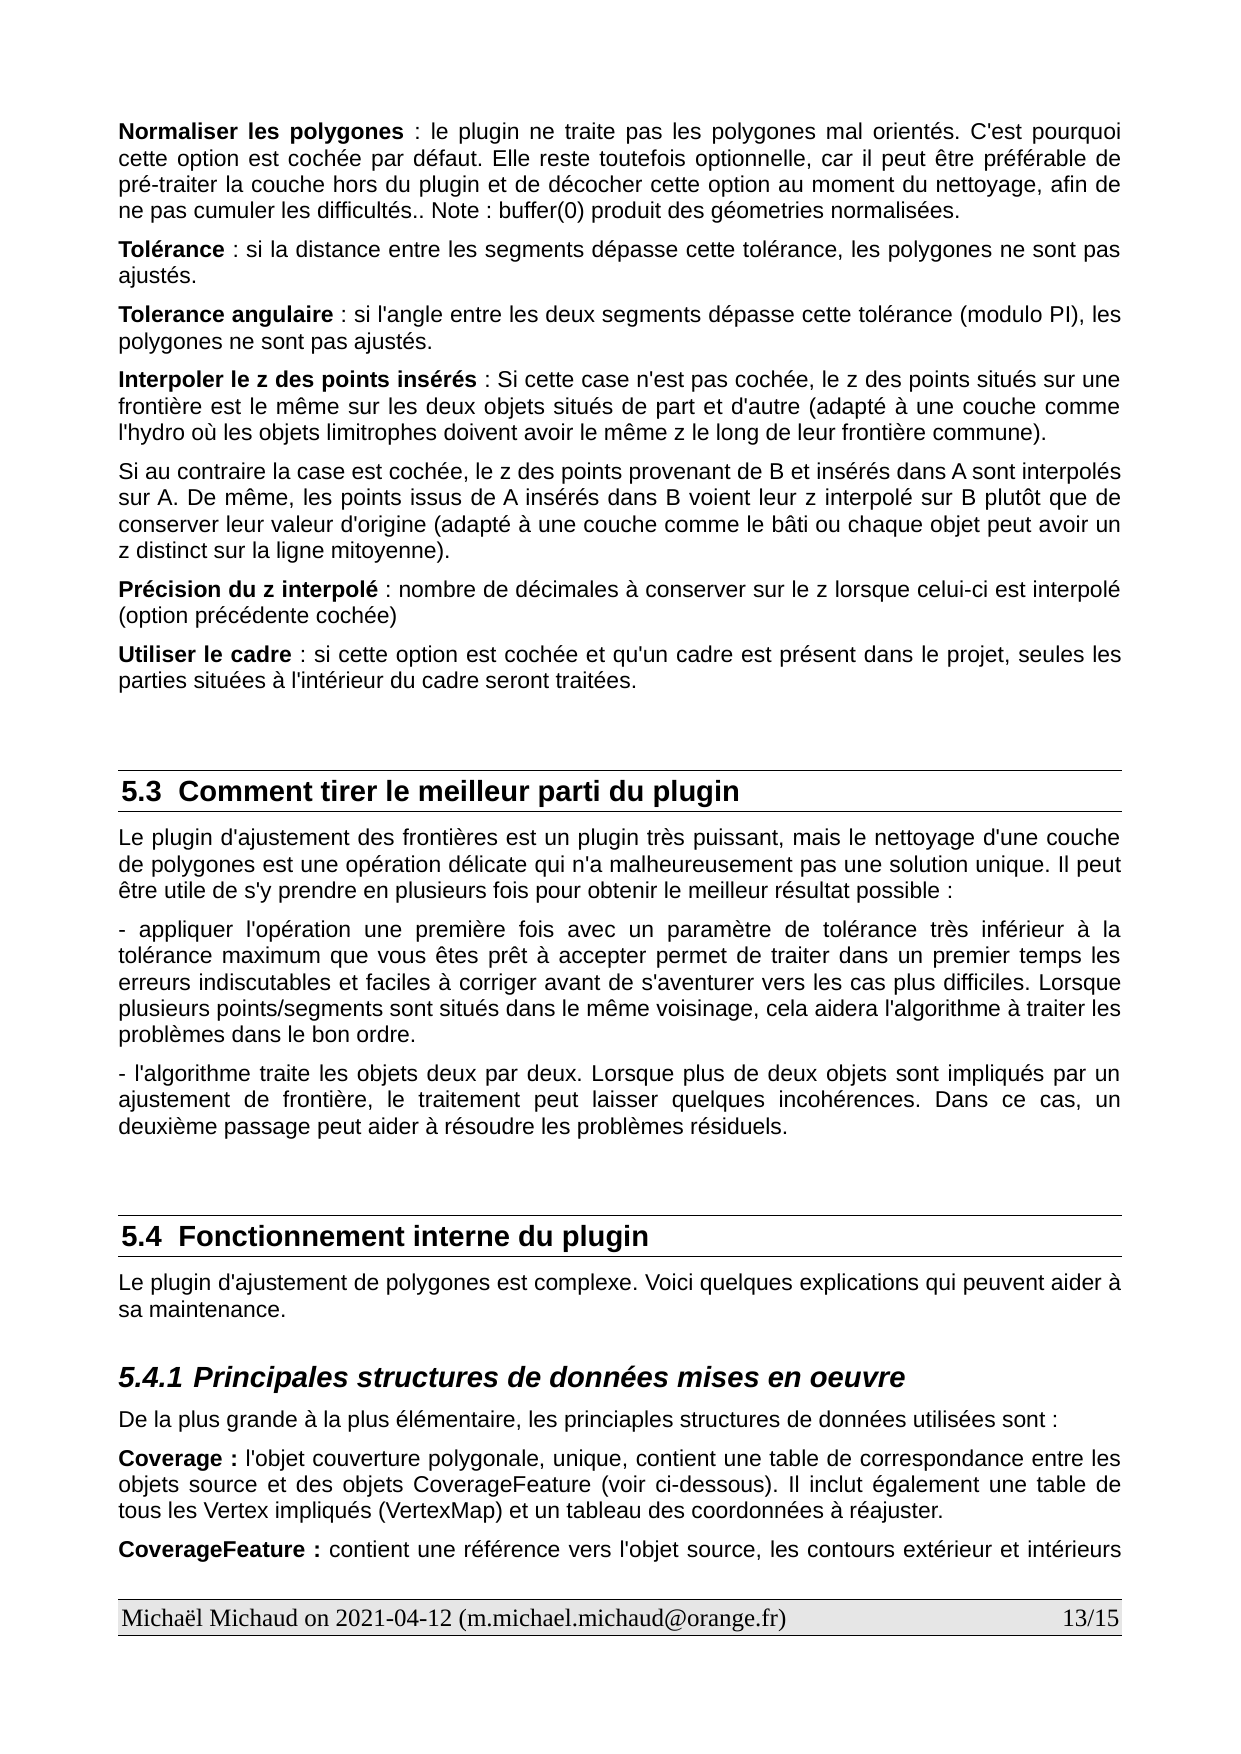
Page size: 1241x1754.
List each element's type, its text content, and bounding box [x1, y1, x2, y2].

text CoverageFeature : contient une référence vers l'objet source, les contours extérieur et intérieurs [118, 1536, 1122, 1562]
subtitle Principales structures de données mises en oeuvre [118, 1359, 1122, 1393]
text Utiliser le cadre : si cette option est cochée et qu'un cadre est présent dans le projet, seules les parties situées à l'intérieur du cadre seront traitées. [118, 641, 1122, 694]
text Tolérance : si la distance entre les segments dépasse cette tolérance, les polygones ne sont pas ajustés. [118, 236, 1122, 289]
text De la plus grande à la plus élémentaire, les princiaples structures de données utilisées sont : [118, 1406, 1122, 1432]
text Le plugin d'ajustement des frontières est un plugin très puissant, mais le nettoyage d'une couche de polygones est une opération délicate qui n'a malheureusement pas une solution unique. Il peut être utile de s'y prendre en plusieurs fois pour obtenir le meilleur résultat possible : [118, 824, 1122, 903]
text Si au contraire la case est cochée, le z des points provenant de B et insérés dans A sont interpolés sur A. De même, les points issus de A insérés dans B voient leur z interpolé sur B plutôt que de conserver leur valeur d'origine (adapté à une couche comme le bâti ou chaque objet peut avoir un z distinct sur la ligne mitoyenne). [118, 458, 1122, 563]
text Normaliser les polygones : le plugin ne traite pas les polygones mal orientés. C'est pourquoi cette option est cochée par défaut. Elle reste toutefois optionnelle, car il peut être préférable de pré-traiter la couche hors du plugin et de décocher cette option au moment du nettoyage, afin de ne pas cumuler les difficultés.. Note : buffer(0) produit des géometries normalisées. [118, 118, 1122, 223]
text Tolerance angulaire : si l'angle entre les deux segments dépasse cette tolérance (modulo PI), les polygones ne sont pas ajustés. [118, 301, 1122, 354]
text Le plugin d'ajustement de polygones est complexe. Voici quelques explications qui peuvent aider à sa maintenance. [118, 1269, 1122, 1322]
text Interpoler le z des points insérés : Si cette case n'est pas cochée, le z des points situés sur une frontière est le même sur les deux objets situés de part et d'autre (adapté à une couche comme l'hydro où les objets limitrophes doivent avoir le même z le long de leur frontière commune). [118, 366, 1122, 446]
subtitle Comment tirer le meilleur parti du plugin [118, 771, 1122, 811]
text Coverage : l'objet couverture polygonale, unique, contient une table de correspondance entre les objets source et des objets CoverageFeature (voir ci-dessous). Il inclut également une table de tous les Vertex impliqués (VertexMap) et un tableau des coordonnées à réajuster. [118, 1444, 1122, 1523]
text - l'algorithme traite les objets deux par deux. Lorsque plus de deux objets sont impliqués par un ajustement de frontière, le traitement peut laisser quelques incohérences. Dans ce cas, un deuxième passage peut aider à résoudre les problèmes résiduels. [118, 1060, 1122, 1139]
text Précision du z interpolé : nombre de décimales à conserver sur le z lorsque celui-ci est interpolé (option précédente cochée) [118, 576, 1122, 629]
subtitle Fonctionnement interne du plugin [118, 1216, 1122, 1256]
text - appliquer l'opération une première fois avec un paramètre de tolérance très inférieur à la tolérance maximum que vous êtes prêt à accepter permet de traiter dans un premier temps les erreurs indiscutables et faciles à corriger avant de s'aventurer vers les cas plus difficiles. Lorsque plusieurs points/segments sont situés dans le même voisinage, cela aidera l'algorithme à traiter les problèmes dans le bon ordre. [118, 916, 1122, 1047]
